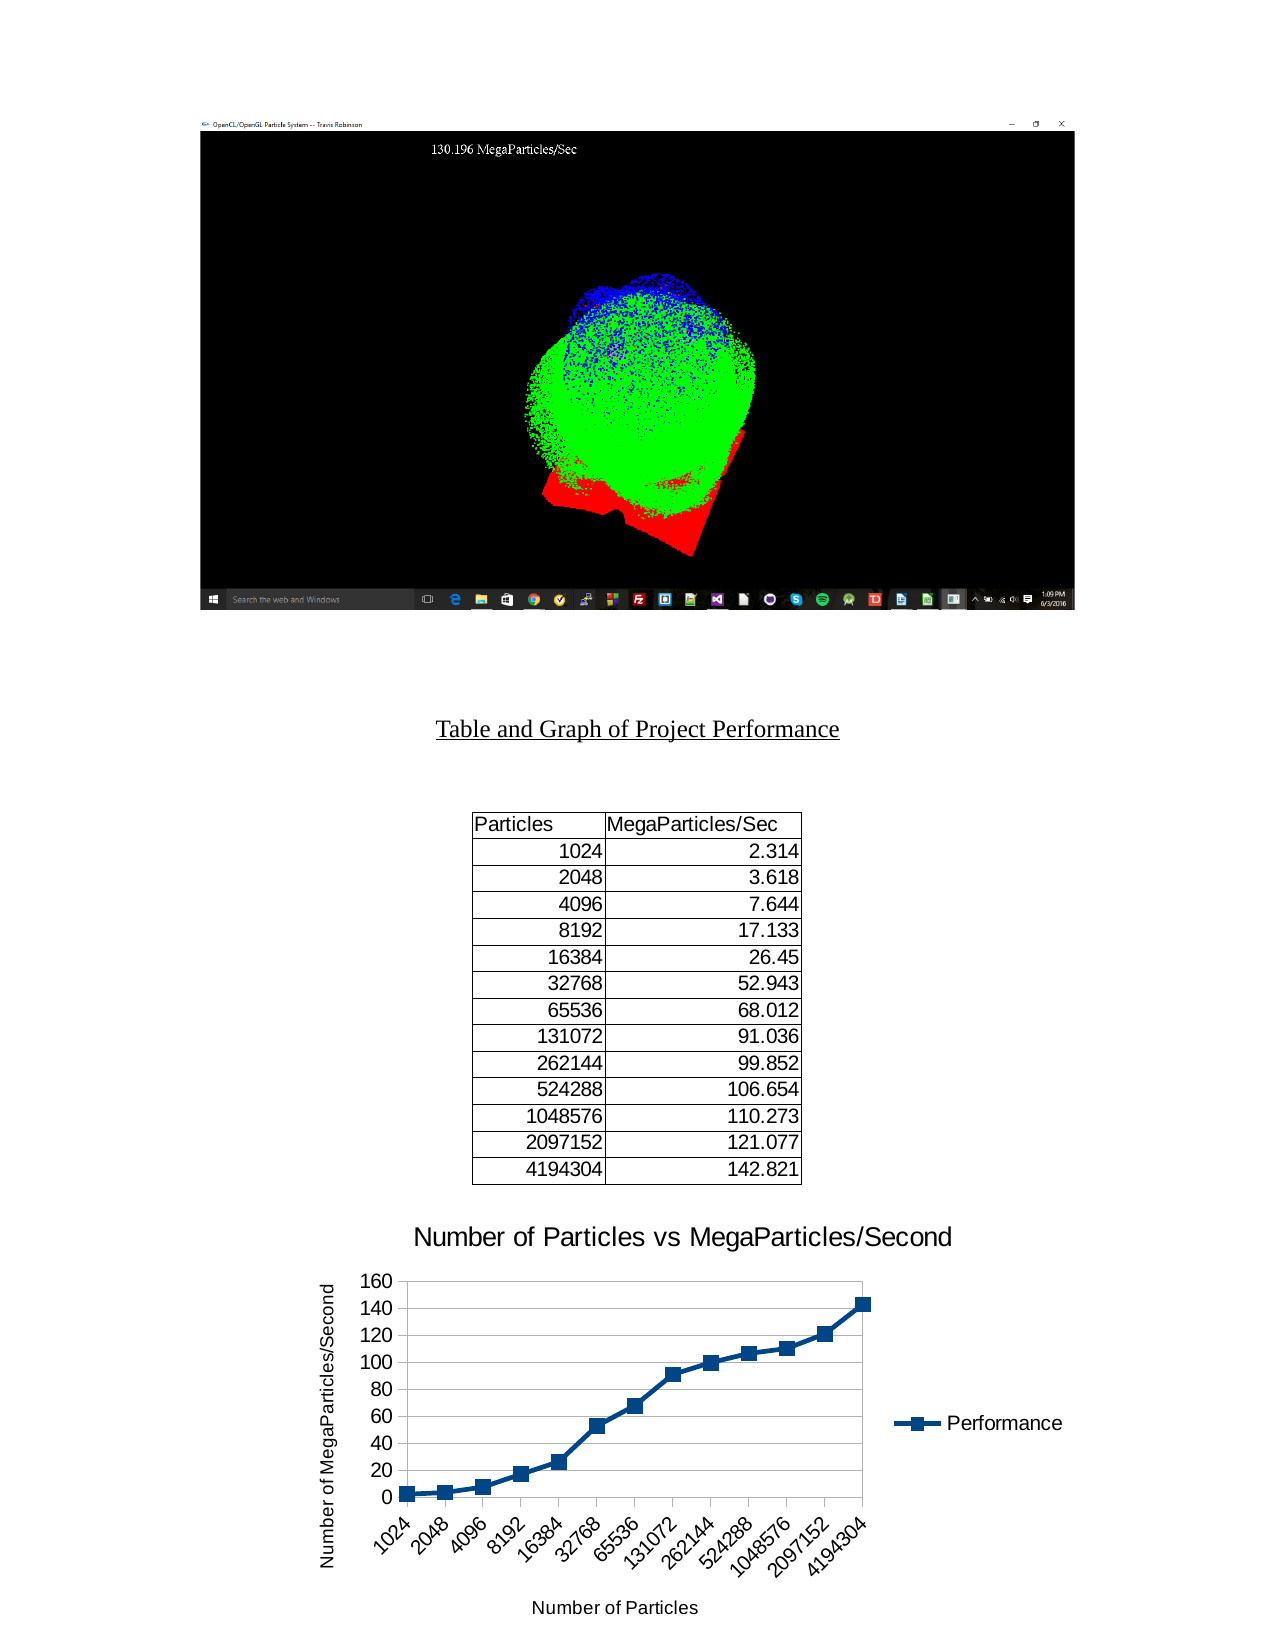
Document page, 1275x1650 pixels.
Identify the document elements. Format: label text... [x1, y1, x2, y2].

picture [200, 118, 1075, 610]
text Table and Graph of Project Performance [118, 714, 1157, 742]
